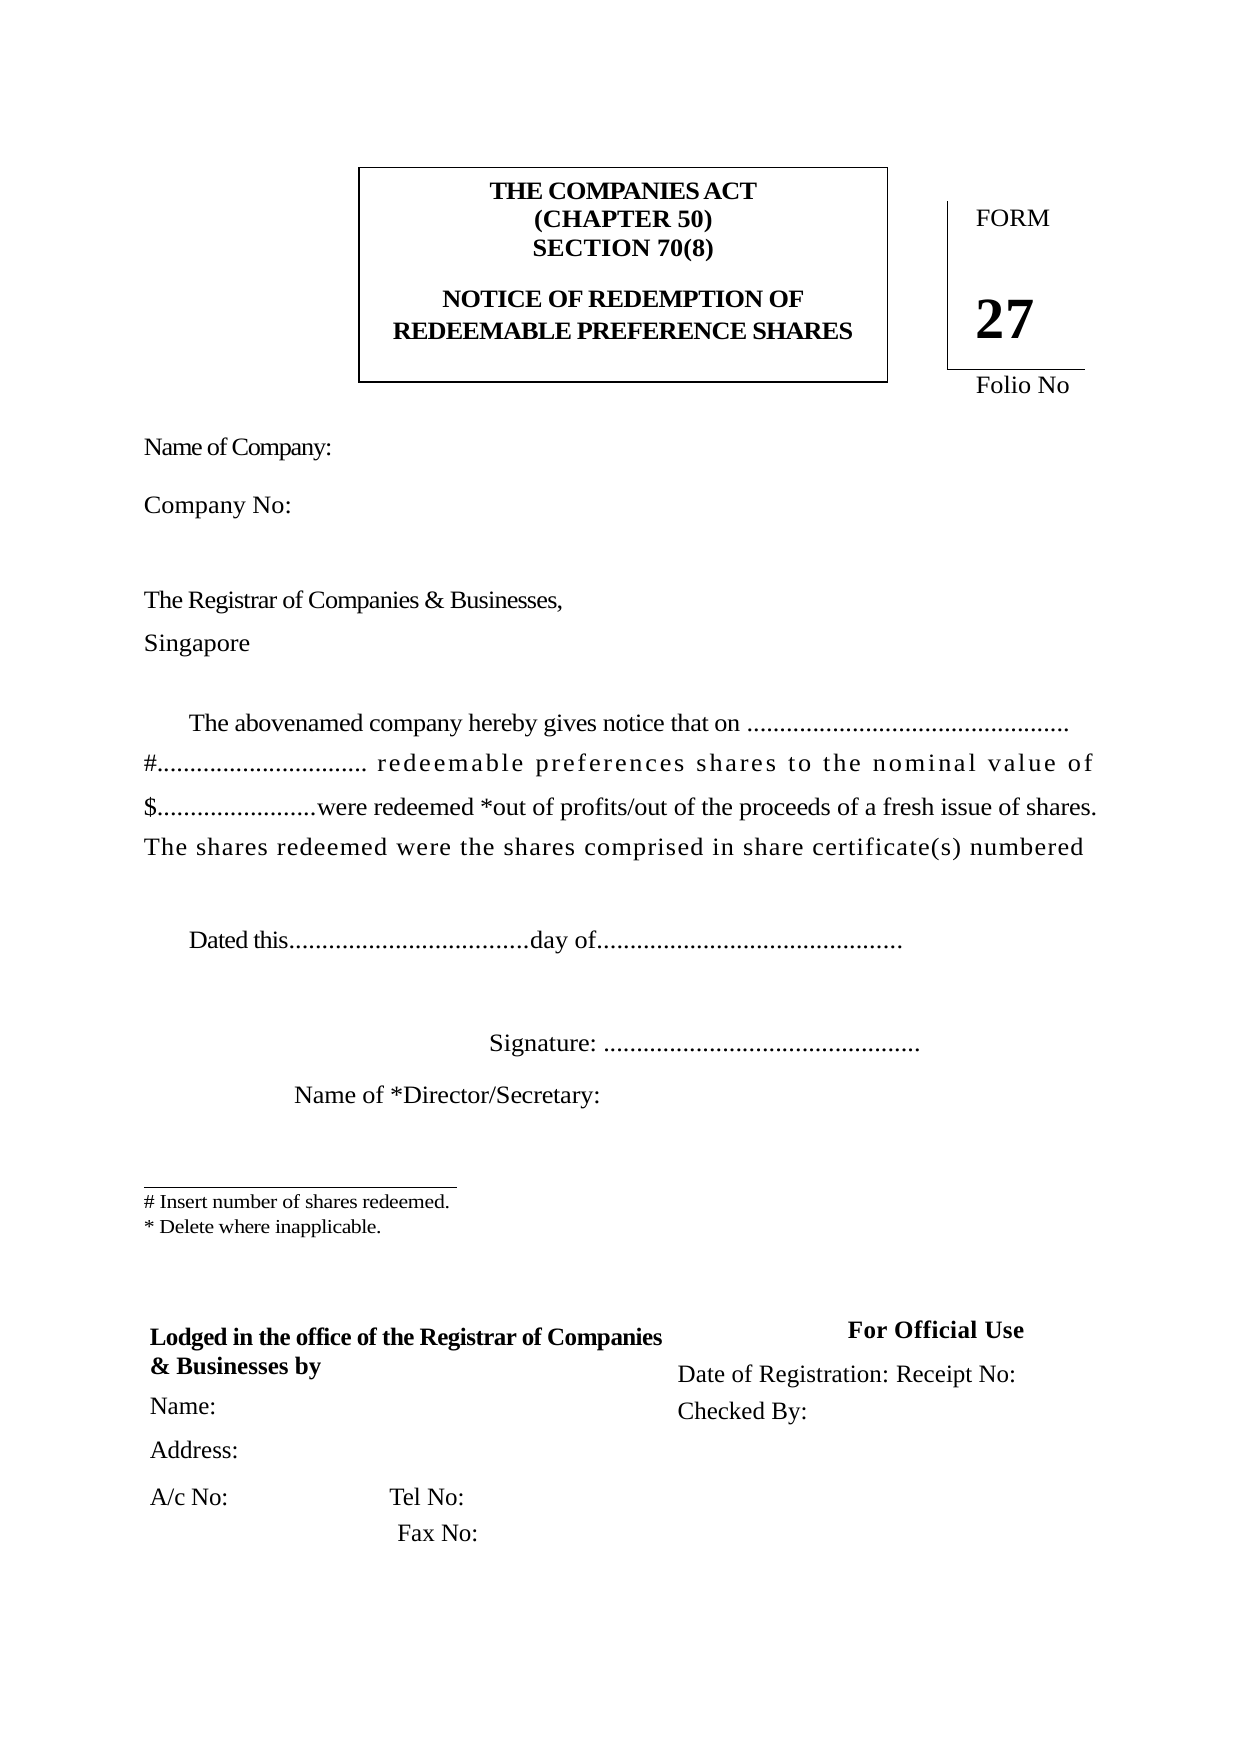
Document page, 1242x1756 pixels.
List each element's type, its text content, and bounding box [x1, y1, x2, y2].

text # redeemable preferences shares to the nominal value of [144, 748, 1200, 777]
table_cell [888, 369, 947, 381]
text Signature: [489, 1028, 1200, 1057]
table_cell [359, 383, 887, 395]
table_header [948, 167, 1085, 201]
text $ were redeemed *out of profits/out of the proceeds of a fresh issue of shares. [144, 792, 1200, 821]
text Company No: <o.uen> [144, 490, 1197, 518]
table_cell Folio No [948, 370, 1085, 395]
text # Insert number of shares redeemed. * Delete where inapplicable. [144, 1188, 457, 1238]
table_header [888, 167, 947, 201]
text Name of Company: <o.name> [144, 432, 1197, 461]
table_header For Official Use Date of Registration: Receipt No: Checked By: [672, 1317, 1200, 1553]
text Name of *Director/Secretary: <get_director1(o.id)['name']> [294, 1080, 1200, 1108]
table_cell [888, 201, 947, 369]
text Dated this day of [189, 925, 1200, 953]
table_cell [887, 381, 947, 395]
table_header THE COMPANIES ACT (CHAPTER 50) SECTION 70(8) NOTICE OF REDEMPTION OF REDEEMABLE PREFERENCE SHARES [360, 168, 887, 369]
text The abovenamed company hereby gives notice that on [189, 708, 1200, 737]
table_cell FORM 27 [948, 201, 1085, 369]
text The Registrar of Companies & Businesses, Singapore [144, 585, 585, 657]
table_cell [360, 369, 887, 381]
text The shares redeemed were the shares comprised in share certificate(s) numbered [144, 832, 1200, 861]
table_header Lodged in the office of the Registrar of Companies & Businesses by Name: Address: A/c No: Tel No: Fax No: [144, 1317, 672, 1553]
